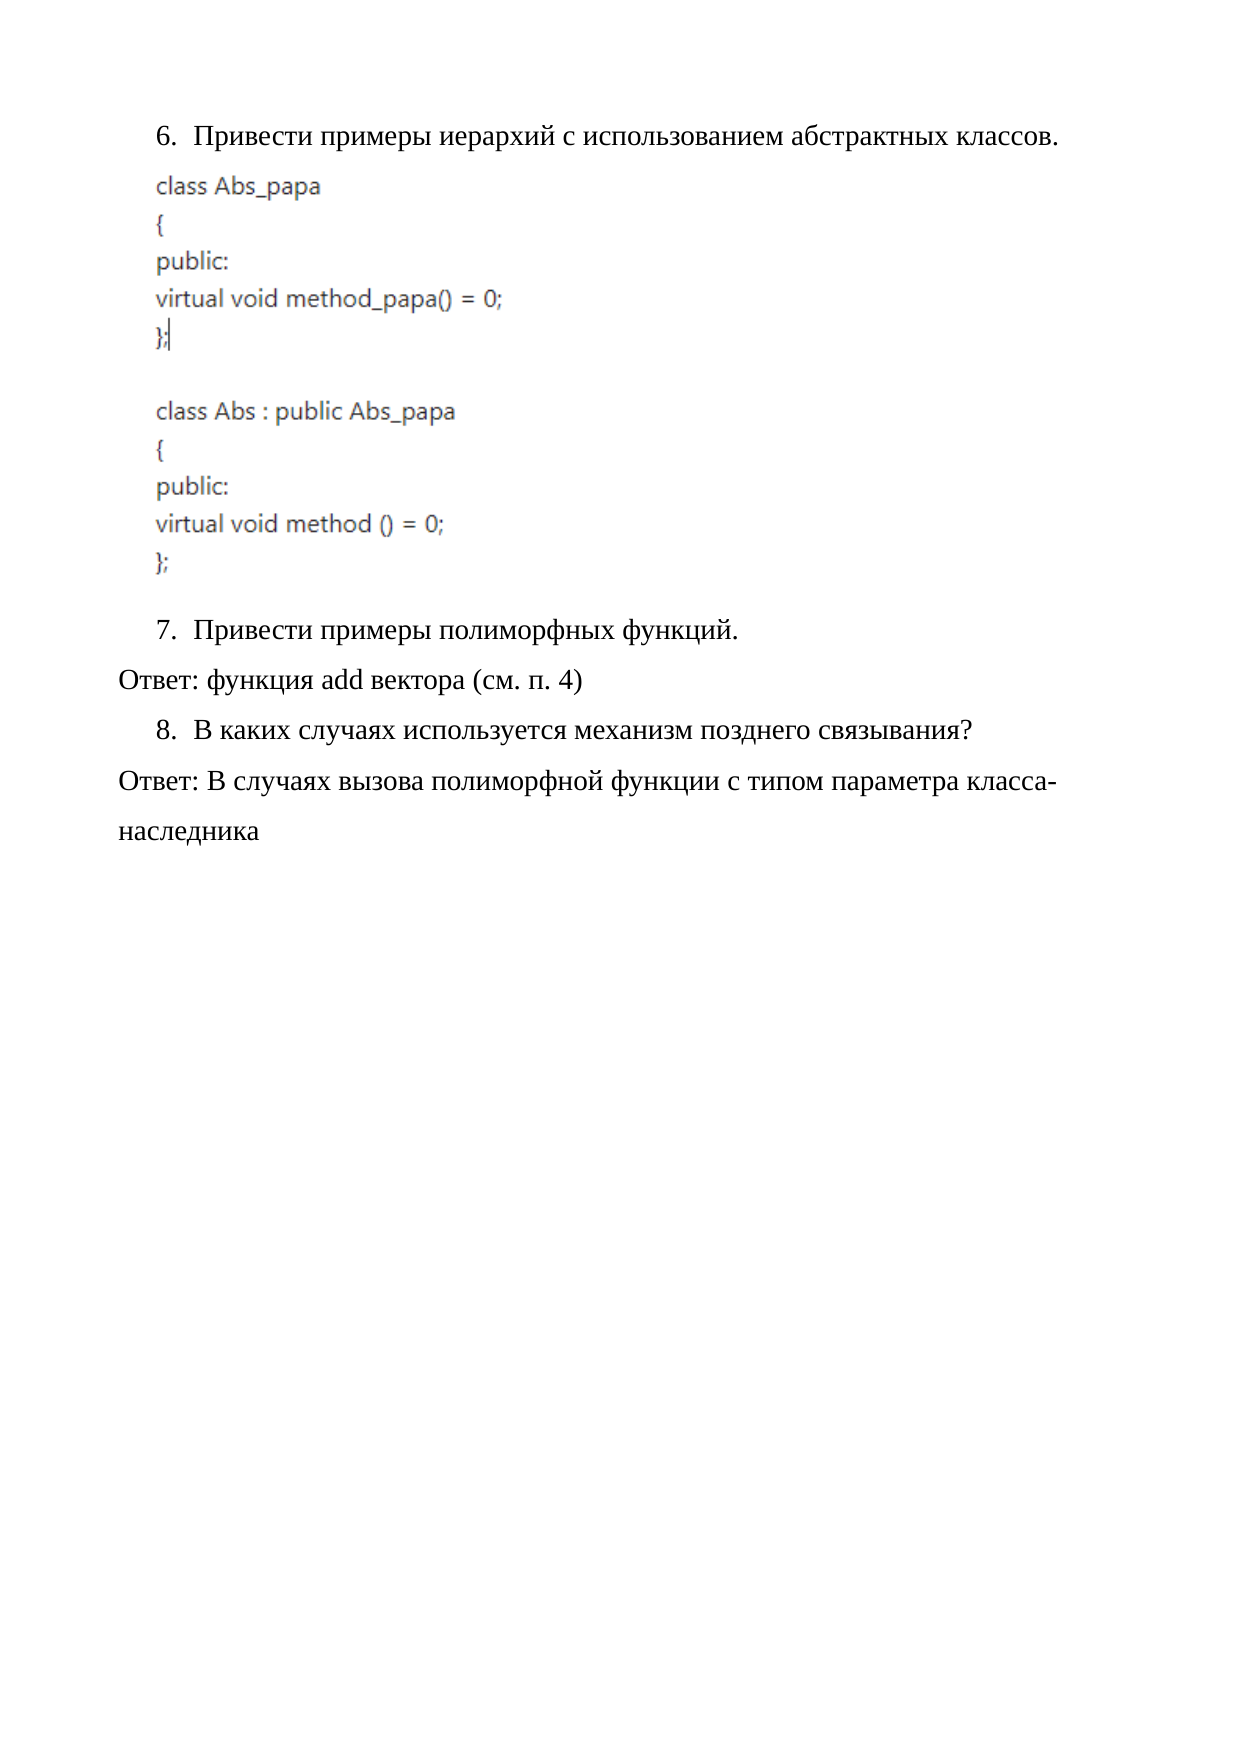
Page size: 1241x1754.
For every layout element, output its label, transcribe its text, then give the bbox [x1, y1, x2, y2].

picture [145, 168, 513, 595]
text Ответ: В случаях вызова полиморфной функции с типом параметра класса-наследника [118, 763, 1122, 847]
list Привести примеры полиморфных функций. [156, 168, 1122, 645]
text Ответ: функция add вектора (см. п. 4) [118, 662, 1122, 696]
list В каких случаях используется механизм позднего связывания? [156, 712, 1122, 746]
list Привести примеры иерархий с использованием абстрактных классов. [156, 118, 1122, 152]
